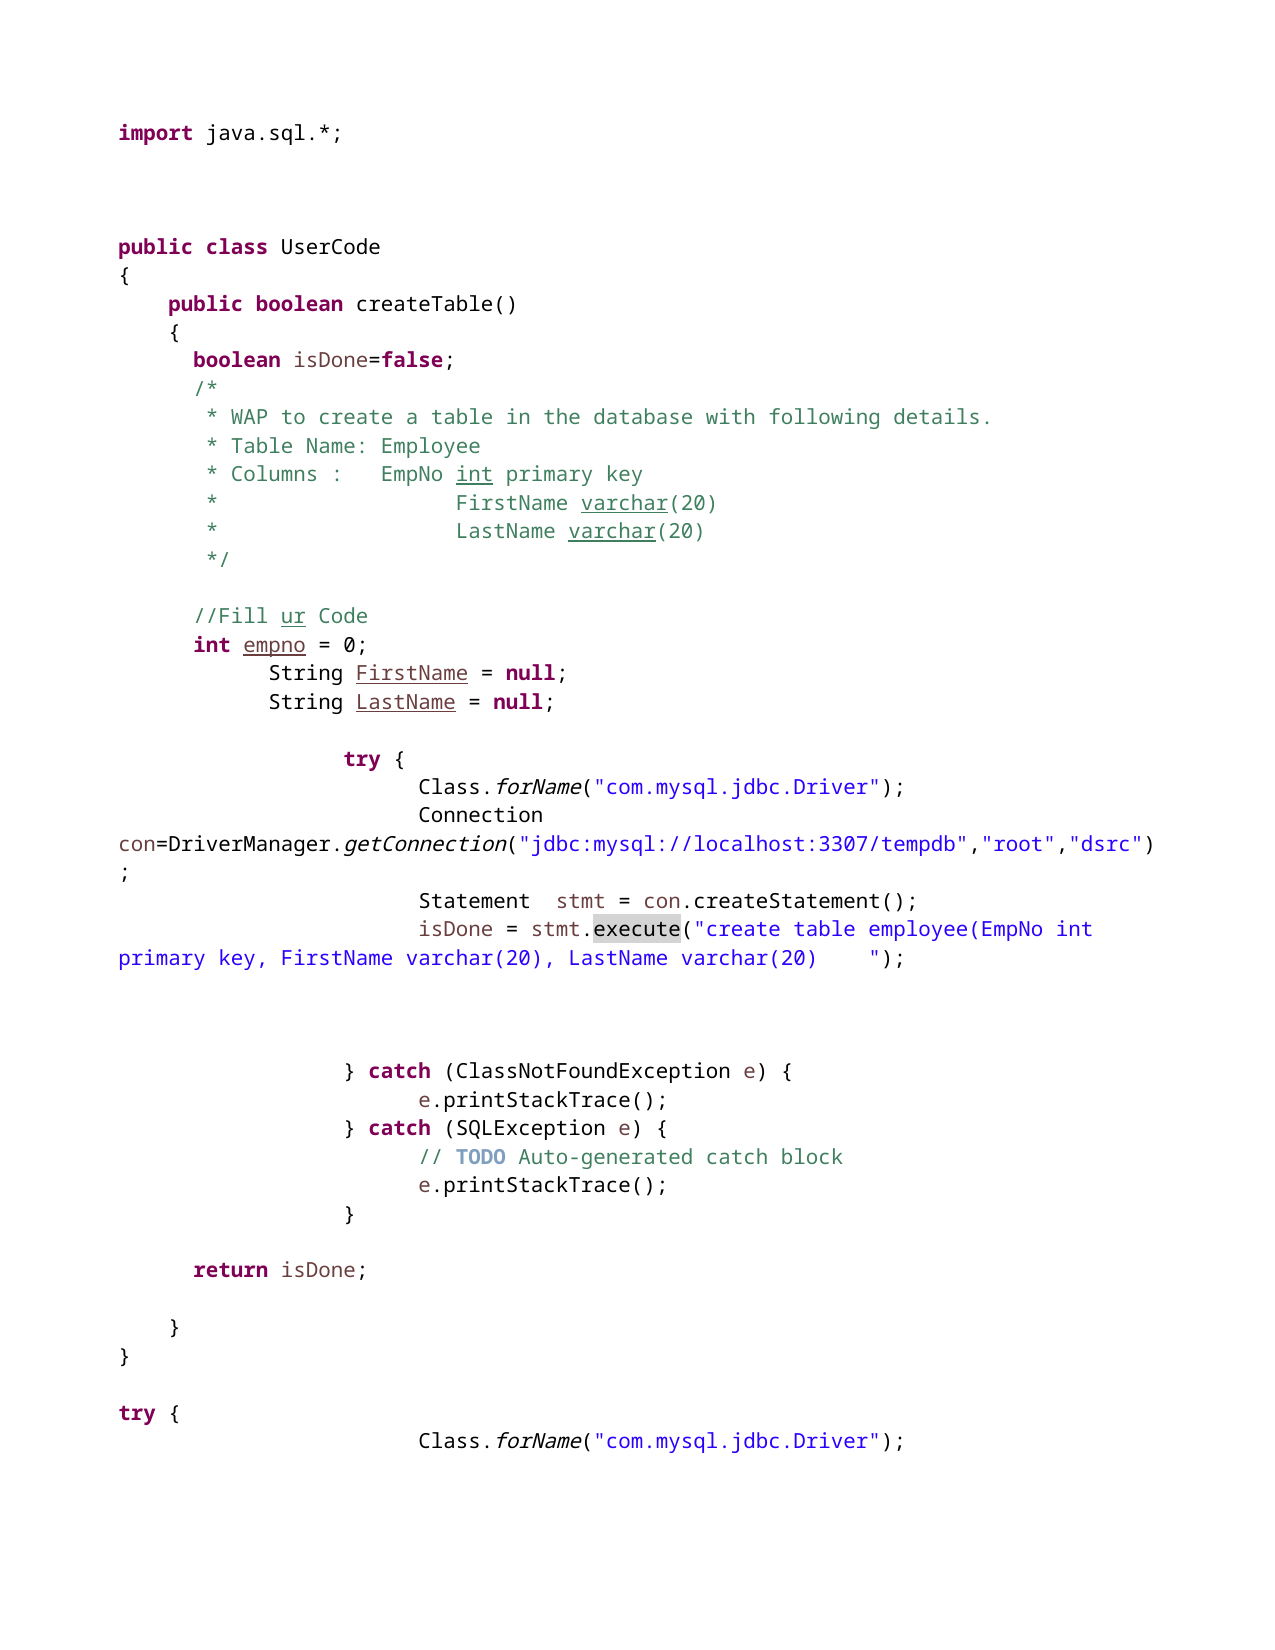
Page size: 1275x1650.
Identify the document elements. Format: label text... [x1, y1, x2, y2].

text String FirstName = null; [118, 658, 1157, 687]
text public boolean createTable() [118, 289, 1157, 317]
text * Columns : EmpNo int primary key [118, 459, 1157, 488]
text e.printStackTrace(); [118, 1085, 1157, 1113]
text Class.forName("com.mysql.jdbc.Driver"); [118, 772, 1157, 801]
text // TODO Auto-generated catch block [118, 1142, 1157, 1170]
text try { [118, 744, 1157, 772]
text isDone = stmt.execute("create table employee(EmpNo int primary key, FirstName varchar(20), LastName varchar(20) "); [118, 914, 1157, 971]
text Statement stmt = con.createStatement(); [118, 886, 1157, 914]
text Class.forName("com.mysql.jdbc.Driver"); [118, 1427, 1157, 1455]
text return isDone; [118, 1256, 1157, 1284]
text * WAP to create a table in the database with following details. [118, 402, 1157, 431]
text int empno = 0; [118, 630, 1157, 658]
text } [118, 1312, 1157, 1341]
text * LastName varchar(20) [118, 516, 1157, 545]
text e.printStackTrace(); [118, 1170, 1157, 1199]
text } [118, 1341, 1157, 1369]
text * FirstName varchar(20) [118, 488, 1157, 516]
text String LastName = null; [118, 687, 1157, 715]
text } catch (SQLException e) { [118, 1113, 1157, 1142]
text * Table Name: Employee [118, 431, 1157, 459]
text */ [118, 545, 1157, 573]
text { [118, 317, 1157, 346]
text { [118, 260, 1157, 289]
text boolean isDone=false; [118, 346, 1157, 374]
text public class UserCode [118, 232, 1157, 260]
text } catch (ClassNotFoundException e) { [118, 1057, 1157, 1085]
text try { [118, 1398, 1157, 1427]
text /* [118, 374, 1157, 402]
text import java.sql.*; [118, 118, 1157, 147]
text Connection con=DriverManager.getConnection("jdbc:mysql://localhost:3307/tempdb","root","dsrc"); [118, 801, 1157, 886]
text } [118, 1199, 1157, 1227]
text //Fill ur Code [118, 602, 1157, 630]
